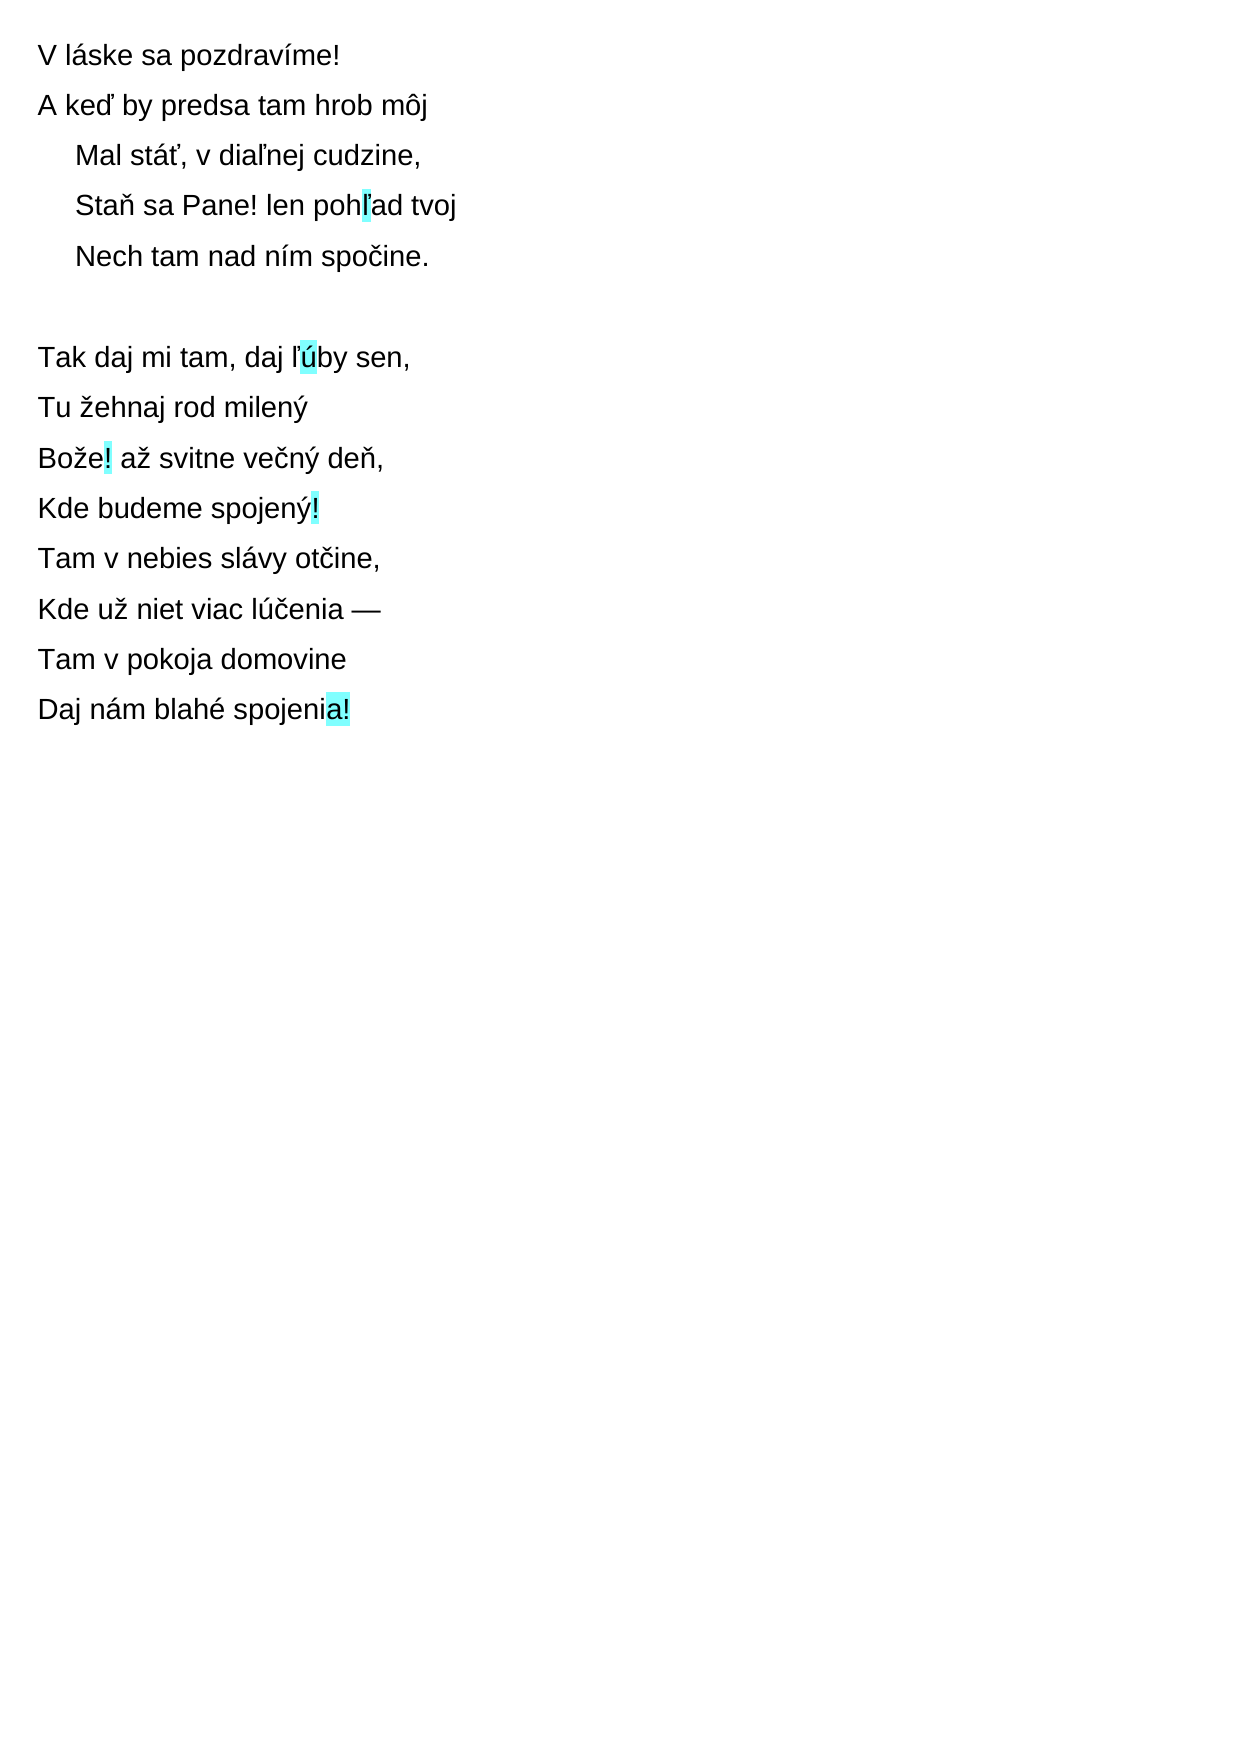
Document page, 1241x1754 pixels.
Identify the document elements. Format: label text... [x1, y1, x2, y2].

text Kde už niet viac lúčenia — [37, 592, 1130, 625]
text Tak daj mi tam, daj ľúby sen, [37, 340, 1130, 374]
text Tam v nebies slávy otčine, [37, 541, 1130, 575]
text Tam v pokoja domovine [37, 642, 1130, 676]
text Nech tam nad ním spočine. [37, 239, 1130, 272]
text V láske sa pozdravíme! [37, 37, 1130, 71]
text Mal stáť, v diaľnej cudzine, [37, 138, 1130, 172]
text Tu žehnaj rod milený [37, 390, 1130, 424]
text Kde budeme spojený! [37, 491, 1130, 524]
text Daj nám blahé spojenia! [37, 692, 1130, 726]
text A keď by predsa tam hrob môj [37, 88, 1130, 121]
text Bože! až svitne večný deň, [37, 441, 1130, 474]
text Staň sa Pane! len pohľad tvoj [37, 188, 1130, 222]
